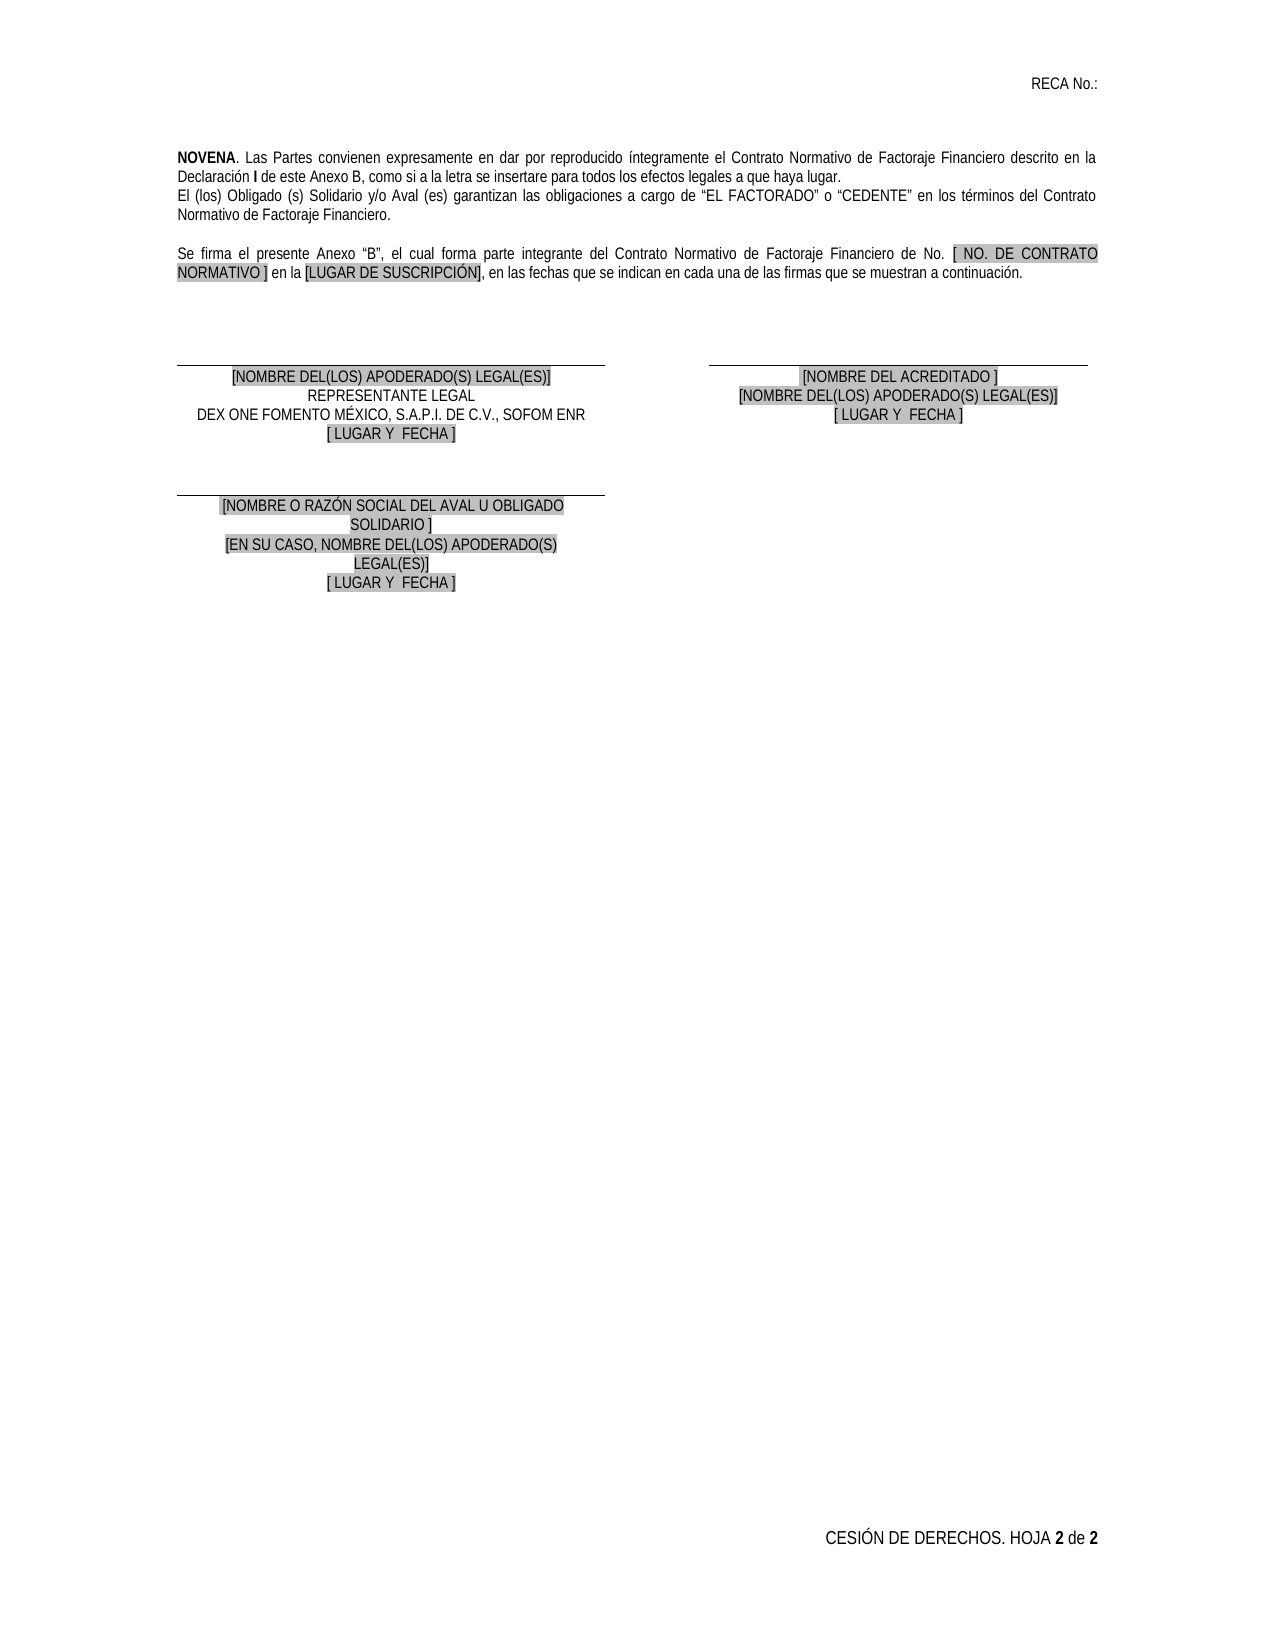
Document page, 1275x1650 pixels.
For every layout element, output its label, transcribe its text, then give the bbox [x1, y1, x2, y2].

text NOVENA. Las Partes convienen expresamente en dar por reproducido íntegramente el Contrato Normativo de Factoraje Financiero descrito en la Declaración I de este Anexo B, como si a la letra se insertare para todos los efectos legales a que haya lugar. [177, 148, 1098, 186]
table_header [177, 320, 605, 365]
table_cell [605, 495, 709, 592]
table_cell [605, 365, 709, 424]
table_cell [NOMBRE O RAZÓN SOCIAL DEL AVAL U OBLIGADO SOLIDARIO ] [EN SU CASO, NOMBRE DEL(LOS) APODERADO(S) LEGAL(ES)] [ LUGAR Y FECHA ] [177, 496, 605, 592]
text Se firma el presente Anexo “B”, el cual forma parte integrante del Contrato Normativo de Factoraje Financiero de No. [ NO. DE CONTRATO NORMATIVO ] en la [LUGAR DE SUSCRIPCIÓN], en las fechas que se indican en cada una de las firmas que se muestran a continuación. [177, 243, 1098, 282]
table_header [709, 320, 1088, 365]
text El (los) Obligado (s) Solidario y/o Aval (es) garantizan las obligaciones a cargo de “EL FACTORADO” o “CEDENTE” en los términos del Contrato Normativo de Factoraje Financiero. [177, 186, 1098, 224]
table_header [605, 320, 709, 365]
table_cell [NOMBRE DEL ACREDITADO ] [NOMBRE DEL(LOS) APODERADO(S) LEGAL(ES)] [ LUGAR Y FECHA ] [709, 366, 1088, 424]
table_cell [ LUGAR Y FECHA ] [177, 424, 605, 495]
table_cell [605, 424, 709, 495]
table_cell [709, 495, 1088, 592]
table_cell [709, 424, 1088, 495]
table_cell [NOMBRE DEL(LOS) APODERADO(S) LEGAL(ES)] REPRESENTANTE LEGAL DEX ONE FOMENTO MÉXICO, S.A.P.I. DE C.V., SOFOM ENR [177, 366, 605, 424]
